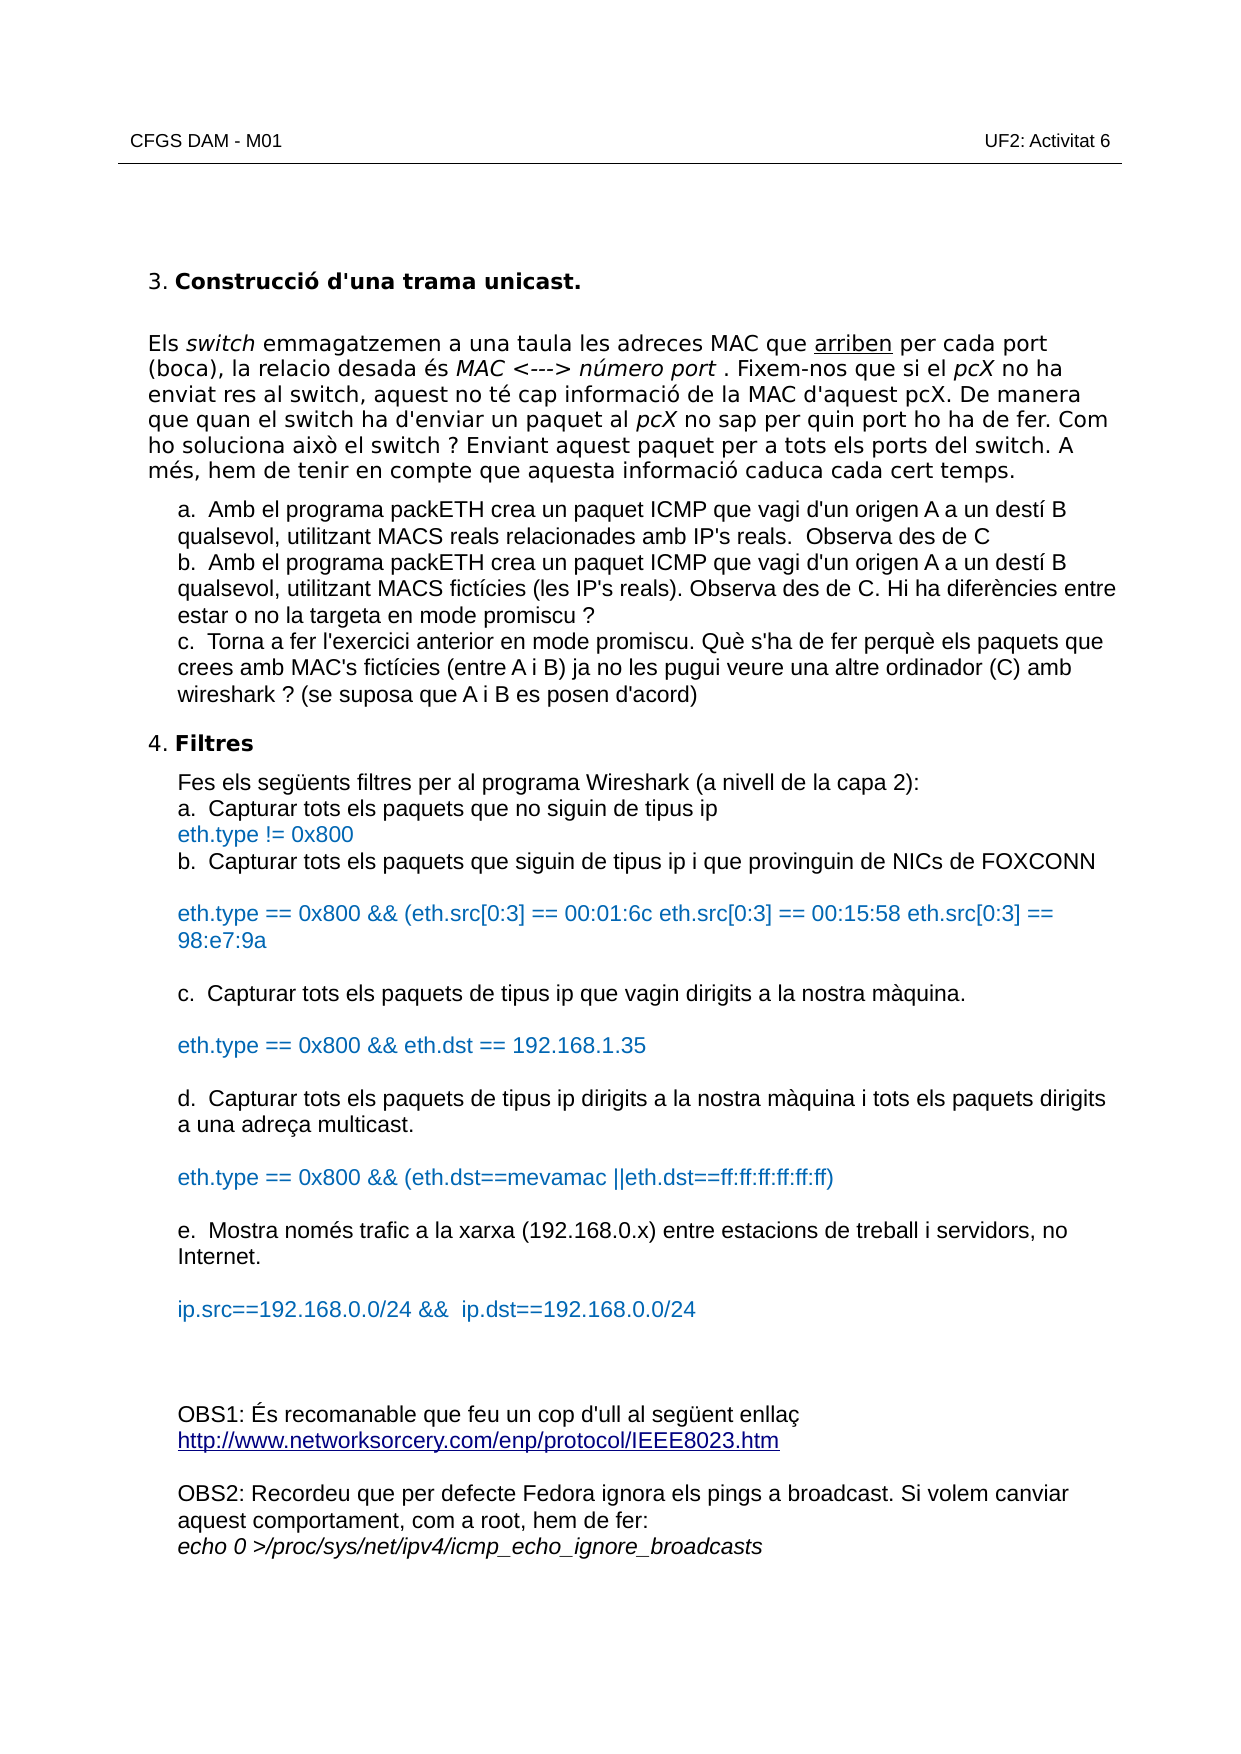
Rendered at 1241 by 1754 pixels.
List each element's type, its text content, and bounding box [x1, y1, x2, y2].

list Els switch emmagatzemen a una taula les adreces MAC que arriben per cada port (boca), la relacio desada és MAC <---> número port . Fixem-nos que si el pcX no ha enviat res al switch, aquest no té cap informació de la MAC d'aquest pcX. De manera que quan el switch ha d'enviar un paquet al pcX no sap per quin port ho ha de fer. Com ho soluciona això el switch ? Enviant aquest paquet per a tots els ports del switch. A més, hem de tenir en compte que aquesta informació caduca cada cert temps. [148, 331, 1122, 484]
text echo 0 >/proc/sys/net/ipv4/icmp_echo_ignore_broadcasts [177, 1533, 1122, 1559]
list eth.type == 0x800 && eth.dst == 192.168.1.35 [177, 1032, 1122, 1058]
list Construcció d'una trama unicast. [148, 269, 1122, 295]
list Amb el programa packETH crea un paquet ICMP que vagi d'un origen A a un destí B qualsevol, utilitzant MACS fictícies (les IP's reals). Observa des de C. Hi ha diferències entre estar o no la targeta en mode promiscu ? [177, 549, 1122, 628]
text ip.src==192.168.0.0/24 && ip.dst==192.168.0.0/24 [177, 1296, 1122, 1322]
list Mostra només trafic a la xarxa (192.168.0.x) entre estacions de treball i servidors, no Internet. [177, 1217, 1122, 1269]
list Capturar tots els paquets de tipus ip que vagin dirigits a la nostra màquina. [177, 979, 1122, 1006]
list eth.type != 0x800 [177, 821, 1122, 848]
list eth.type == 0x800 && (eth.src[0:3] == 00:01:6c eth.src[0:3] == 00:15:58 eth.src[0:3] == 98:e7:9a [177, 900, 1122, 953]
list Capturar tots els paquets que no siguin de tipus ip [177, 795, 1122, 821]
list Capturar tots els paquets que siguin de tipus ip i que provinguin de NICs de FOXCONN [177, 848, 1122, 874]
list Capturar tots els paquets de tipus ip dirigits a la nostra màquina i tots els paquets dirigits a una adreça multicast. [177, 1085, 1122, 1138]
list Torna a fer l'exercici anterior en mode promiscu. Què s'ha de fer perquè els paquets que crees amb MAC's fictícies (entre A i B) ja no les pugui veure una altre ordinador (C) amb wireshark ? (se suposa que A i B es posen d'acord) [177, 628, 1122, 707]
list Filtres [148, 731, 1122, 756]
list eth.type == 0x800 && (eth.dst==mevamac ||eth.dst==ff:ff:ff:ff:ff:ff) [177, 1164, 1122, 1190]
text http://www.networksorcery.com/enp/protocol/IEEE8023.htm [177, 1427, 1122, 1454]
text OBS2: Recordeu que per defecte Fedora ignora els pings a broadcast. Si volem canviar aquest comportament, com a root, hem de fer: [177, 1480, 1122, 1533]
text OBS1: És recomanable que feu un cop d'ull al següent enllaç [177, 1401, 1122, 1427]
list Fes els següents filtres per al programa Wireshark (a nivell de la capa 2): [177, 769, 1122, 795]
list Amb el programa packETH crea un paquet ICMP que vagi d'un origen A a un destí B qualsevol, utilitzant MACS reals relacionades amb IP's reals. Observa des de C [177, 496, 1122, 549]
